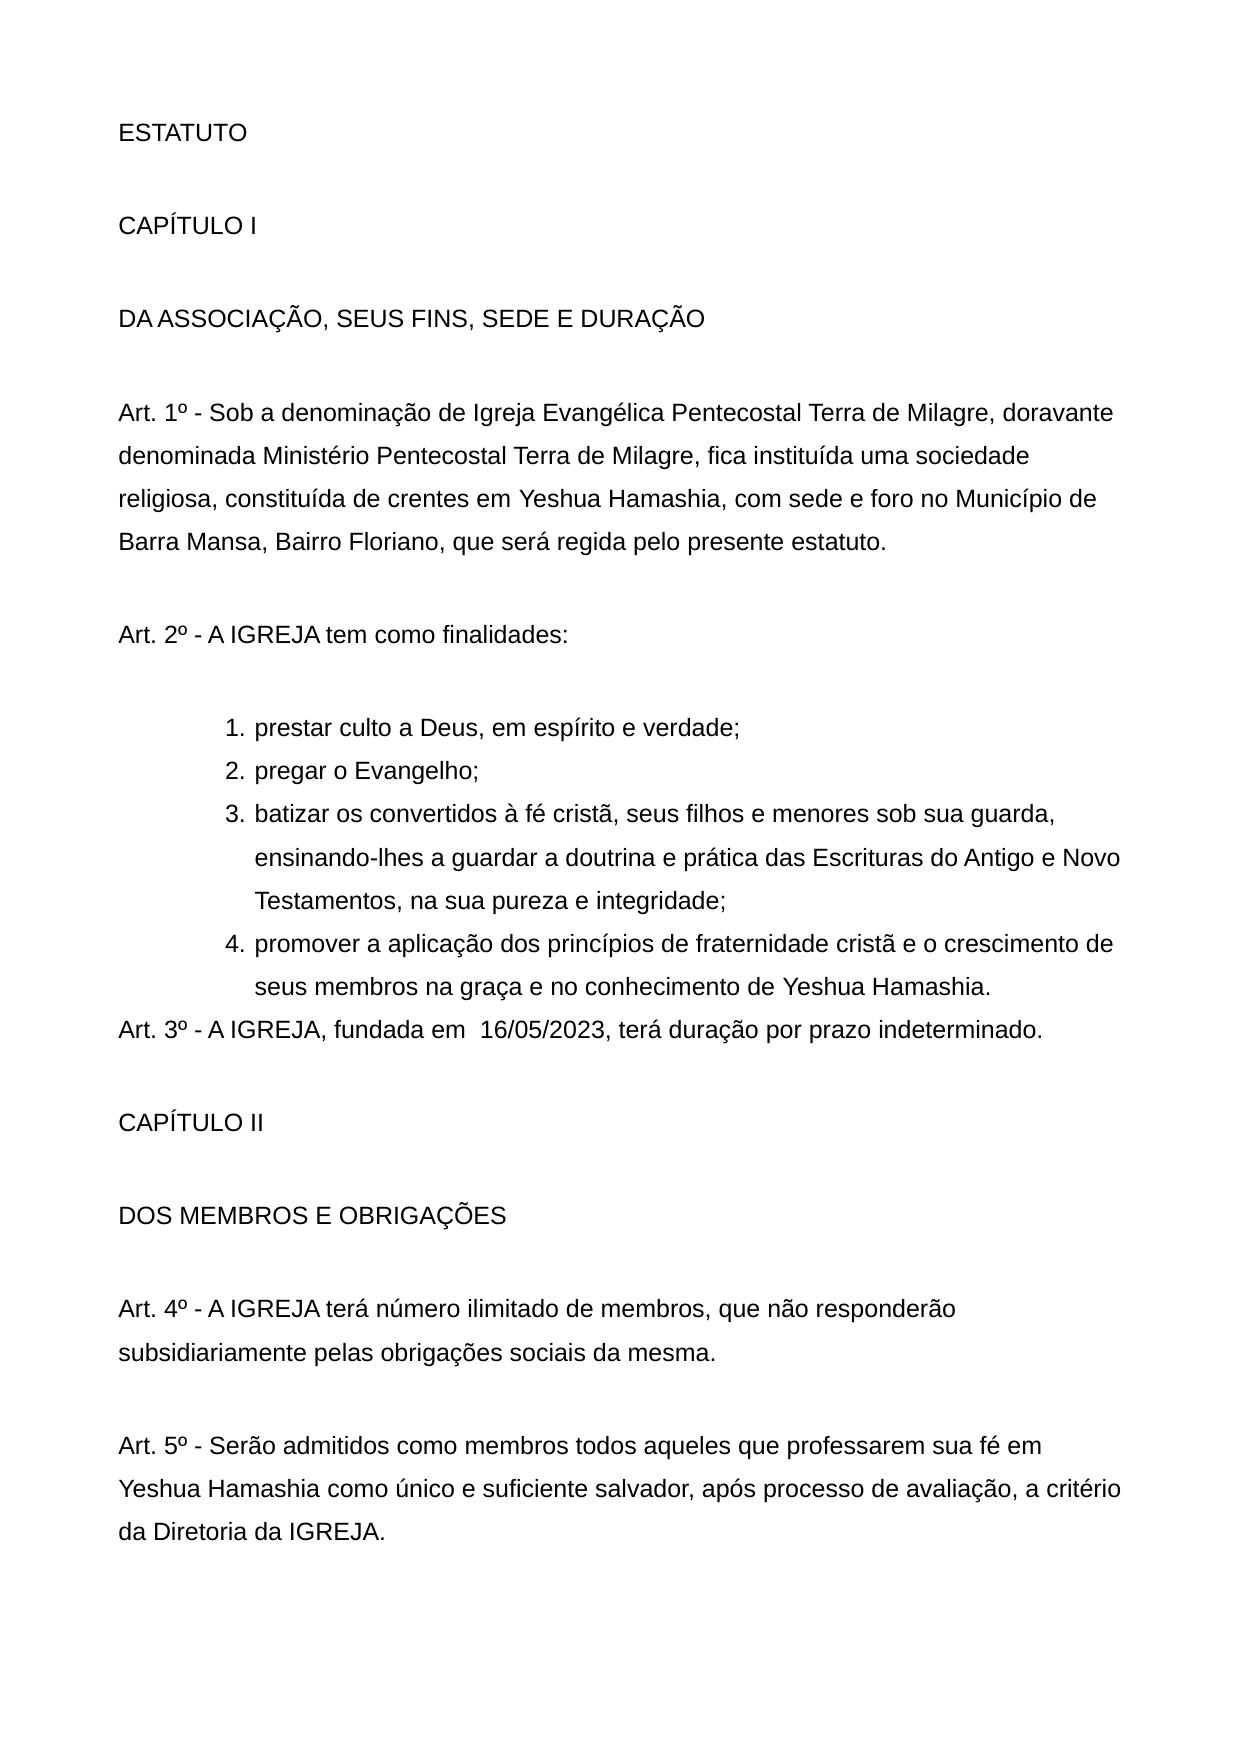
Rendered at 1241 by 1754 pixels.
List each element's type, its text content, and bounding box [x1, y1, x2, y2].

text Art. 2º - A IGREJA tem como finalidades: [118, 620, 1122, 649]
text DA ASSOCIAÇÃO, SEUS FINS, SEDE E DURAÇÃO [118, 304, 1122, 333]
text Art. 4º - A IGREJA terá número ilimitado de membros, que não responderão subsidiariamente pelas obrigações sociais da mesma. [118, 1294, 1122, 1366]
list pregar o Evangelho; [225, 756, 1122, 785]
text ESTATUTO [118, 118, 1122, 147]
list promover a aplicação dos princípios de fraternidade cristã e o crescimento de seus membros na graça e no conhecimento de Yeshua Hamashia. [225, 929, 1122, 1001]
text Art. 3º - A IGREJA, fundada em 16/05/2023, terá duração por prazo indeterminado. [118, 1015, 1122, 1044]
text Art. 5º - Serão admitidos como membros todos aqueles que professarem sua fé em Yeshua Hamashia como único e suficiente salvador, após processo de avaliação, a critério da Diretoria da IGREJA. [118, 1431, 1122, 1546]
text DOS MEMBROS E OBRIGAÇÕES [118, 1201, 1122, 1230]
list prestar culto a Deus, em espírito e verdade; [225, 713, 1122, 742]
text CAPÍTULO I [118, 211, 1122, 240]
text CAPÍTULO II [118, 1108, 1122, 1137]
text Art. 1º - Sob a denominação de Igreja Evangélica Pentecostal Terra de Milagre, doravante denominada Ministério Pentecostal Terra de Milagre, fica instituída uma sociedade religiosa, constituída de crentes em Yeshua Hamashia, com sede e foro no Município de Barra Mansa, Bairro Floriano, que será regida pelo presente estatuto. [118, 397, 1122, 556]
list batizar os convertidos à fé cristã, seus filhos e menores sob sua guarda, ensinando-lhes a guardar a doutrina e prática das Escrituras do Antigo e Novo Testamentos, na sua pureza e integridade; [225, 799, 1122, 914]
